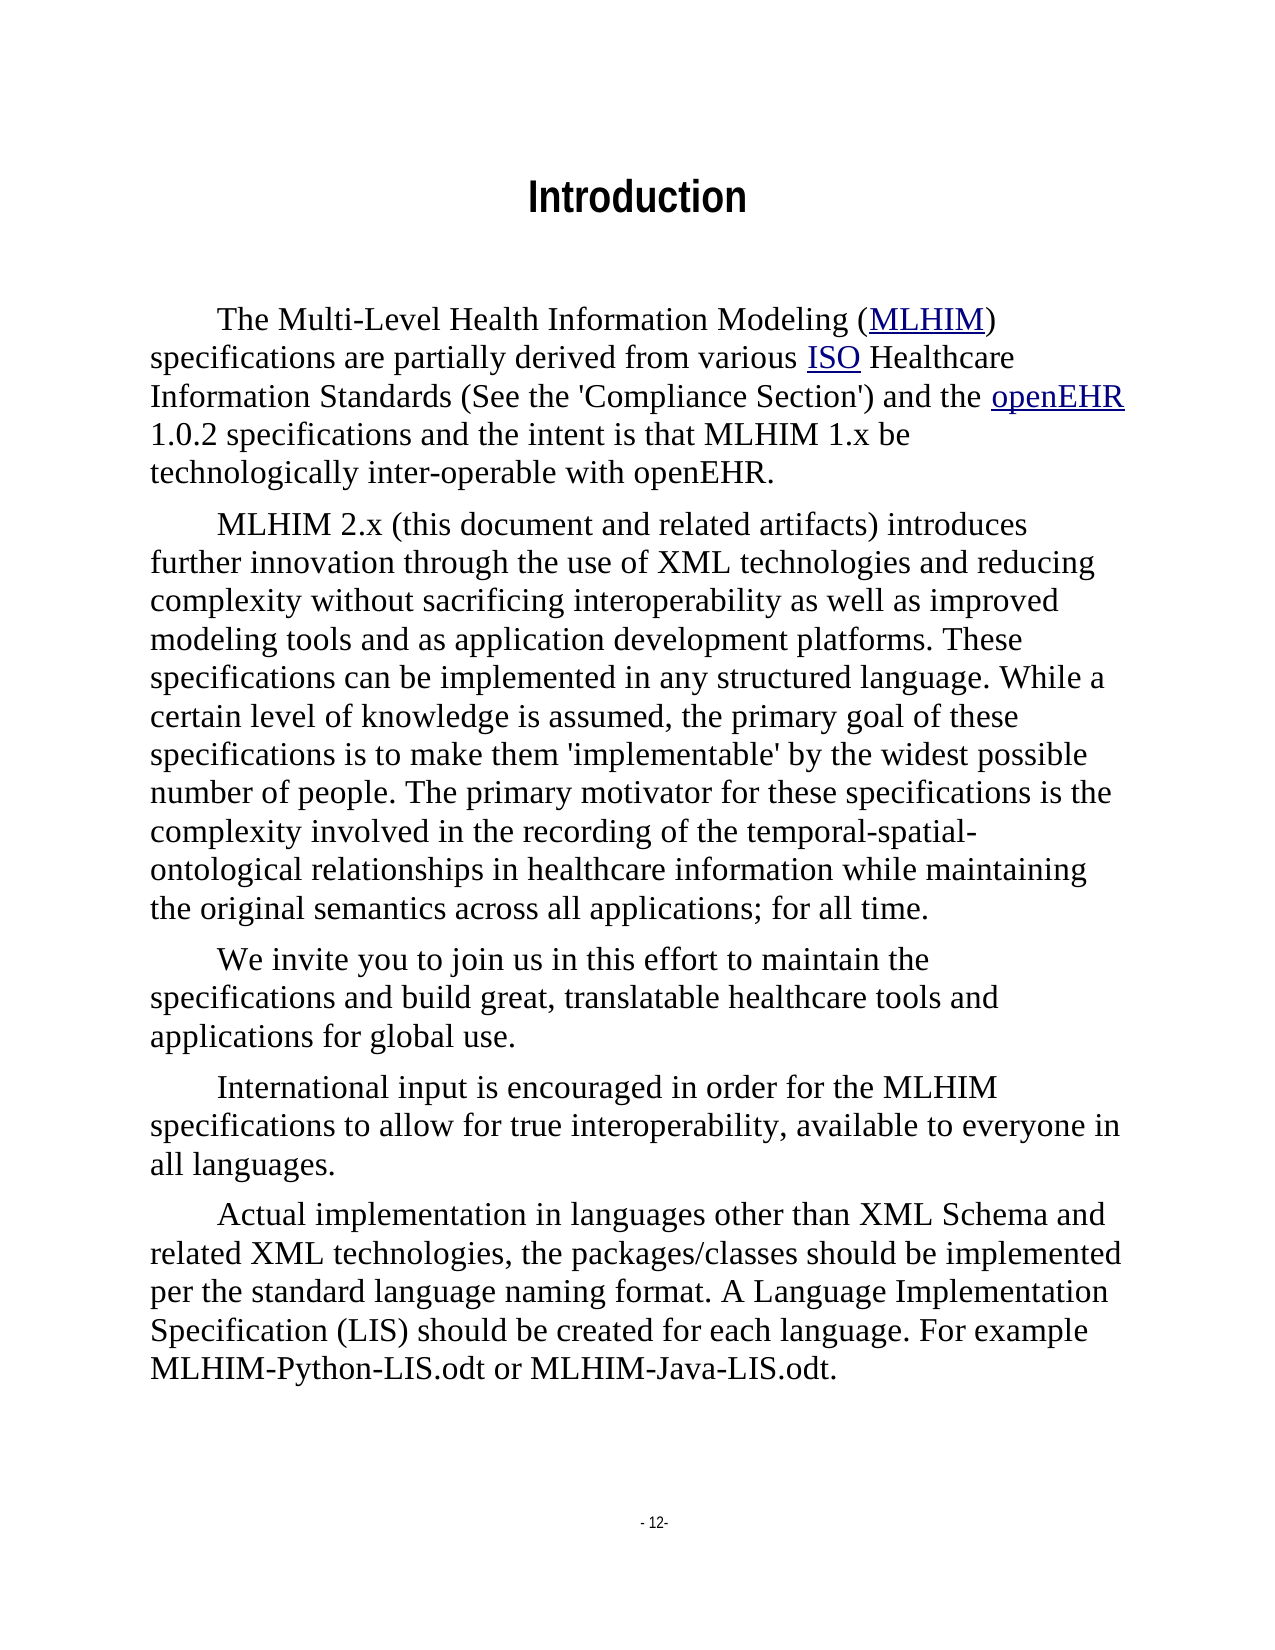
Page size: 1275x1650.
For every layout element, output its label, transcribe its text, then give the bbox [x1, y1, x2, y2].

text We invite you to join us in this effort to maintain the specifications and build great, translatable healthcare tools and applications for global use. [150, 939, 1125, 1054]
text International input is encouraged in order for the MLHIM specifications to allow for true interoperability, available to everyone in all languages. [150, 1067, 1125, 1182]
text MLHIM 2.x (this document and related artifacts) introduces further innovation through the use of XML technologies and reducing complexity without sacrificing interoperability as well as improved modeling tools and as application development platforms. These specifications can be implemented in any structured language. While a certain level of knowledge is assumed, the primary goal of these specifications is to make them 'implementable' by the widest possible number of people. The primary motivator for these specifications is the complexity involved in the recording of the temporal-spatial-ontological relationships in healthcare information while maintaining the original semantics across all applications; for all time. [150, 503, 1125, 926]
text The Multi-Level Health Information Modeling (MLHIM) specifications are partially derived from various ISO Healthcare Information Standards (See the 'Compliance Section') and the openEHR 1.0.2 specifications and the intent is that MLHIM 1.x be technologically inter-operable with openEHR. [150, 299, 1125, 491]
text Actual implementation in languages other than XML Schema and related XML technologies, the packages/classes should be implemented per the standard language naming format. A Language Implementation Specification (LIS) should be created for each language. For example MLHIM-Python-LIS.odt or MLHIM-Java-LIS.odt. [150, 1194, 1125, 1387]
